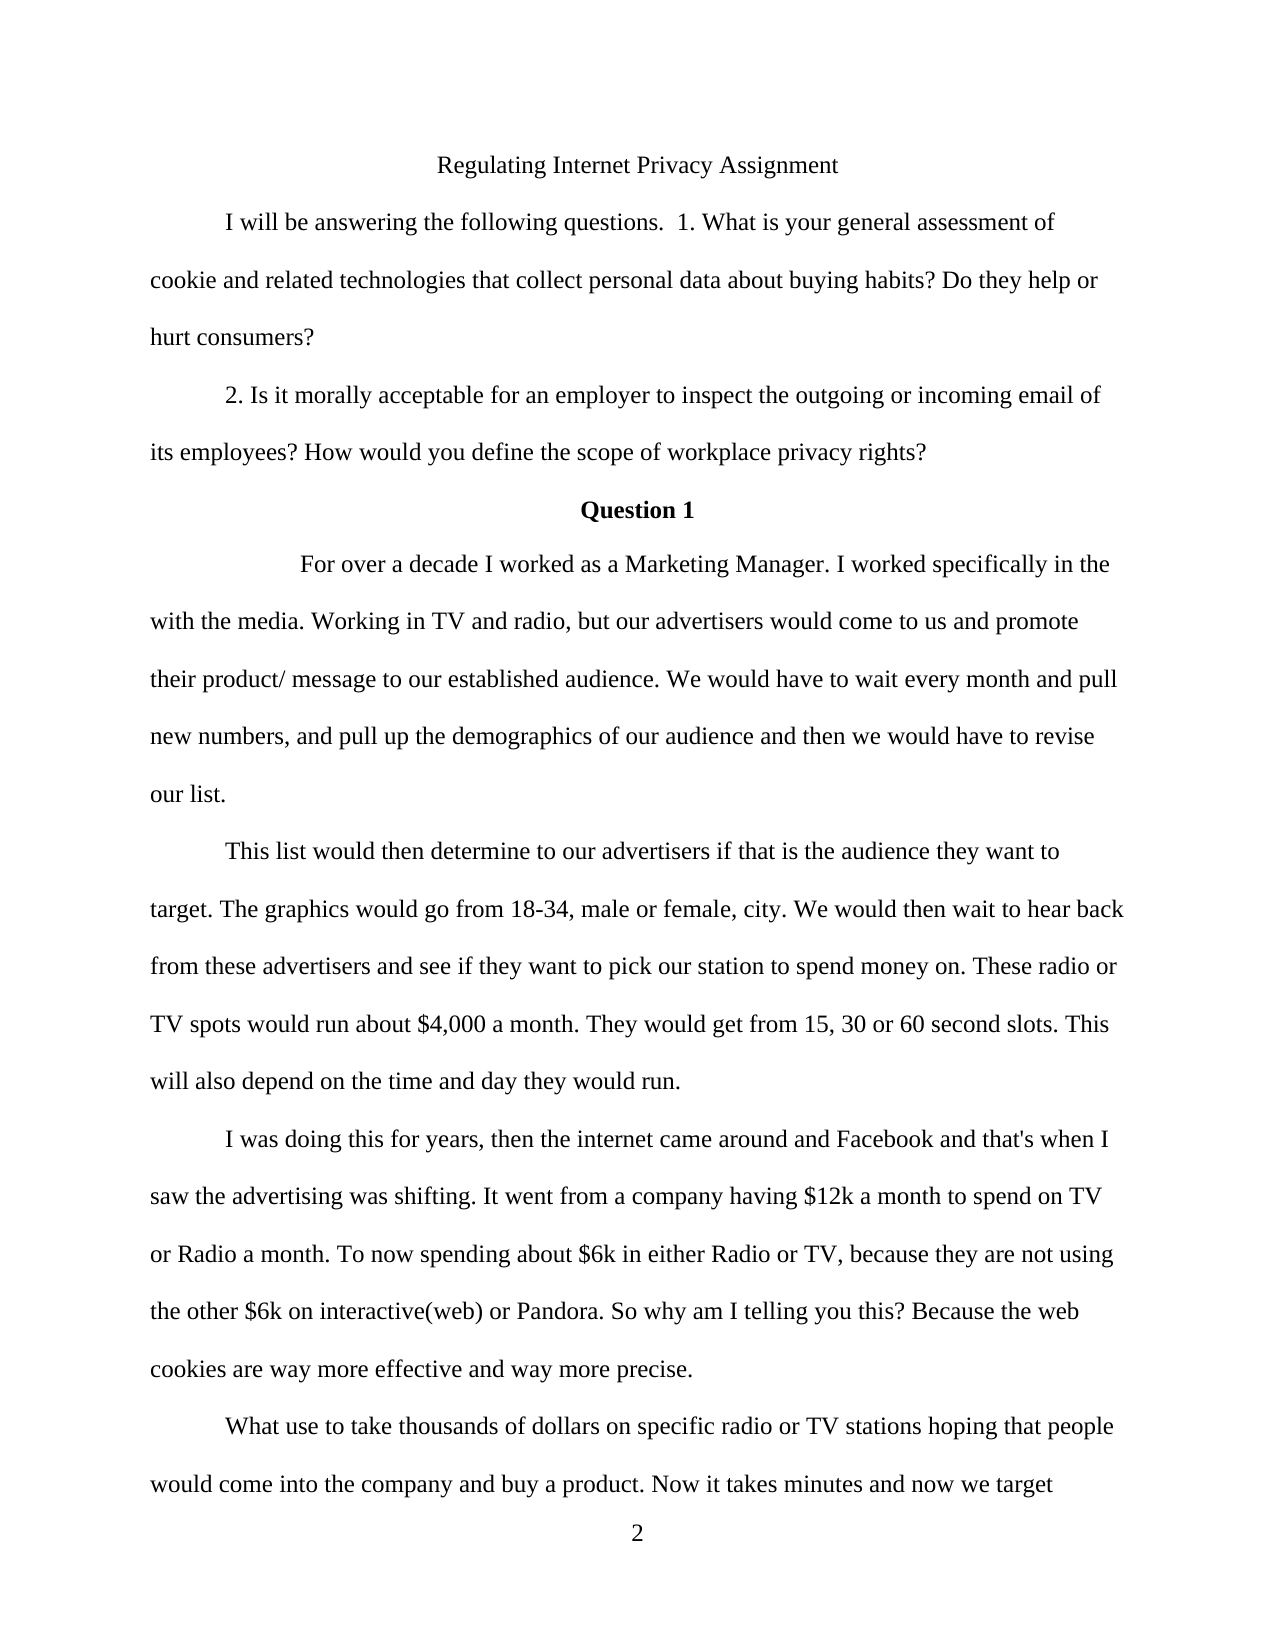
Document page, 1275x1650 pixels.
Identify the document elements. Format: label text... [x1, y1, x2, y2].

text Question 1 [150, 495, 1125, 524]
text I will be answering the following questions. 1. What is your general assessment of cookie and related technologies that collect personal data about buying habits? Do they help or hurt consumers? [150, 207, 1125, 351]
text I was doing this for years, then the internet came around and Facebook and that's when I saw the advertising was shifting. It went from a company having $12k a month to spend on TV or Radio a month. To now spending about $6k in either Radio or TV, because they are not using the other $6k on interactive(web) or Pandora. So why am I telling you this? Because the web cookies are way more effective and way more precise. [150, 1124, 1125, 1382]
text For over a decade I worked as a Marketing Manager. I worked specifically in the with the media. Working in TV and radio, but our advertisers would come to us and promote their product/ message to our established audience. We would have to wait every month and pull new numbers, and pull up the demographics of our audience and then we would have to revise our list. [150, 549, 1125, 807]
text 2. Is it morally acceptable for an employer to inspect the outgoing or incoming email of its employees? How would you define the scope of workplace privacy rights? [150, 380, 1125, 466]
text Regulating Internet Privacy Assignment [150, 150, 1125, 179]
text This list would then determine to our advertisers if that is the audience they want to target. The graphics would go from 18-34, male or female, city. We would then wait to hear back from these advertisers and see if they want to pick our station to spend money on. These radio or TV spots would run about $4,000 a month. They would get from 15, 30 or 60 second slots. This will also depend on the time and day they would run. [150, 836, 1125, 1095]
text What use to take thousands of dollars on specific radio or TV stations hoping that people would come into the company and buy a product. Now it takes minutes and now we target [150, 1411, 1125, 1497]
